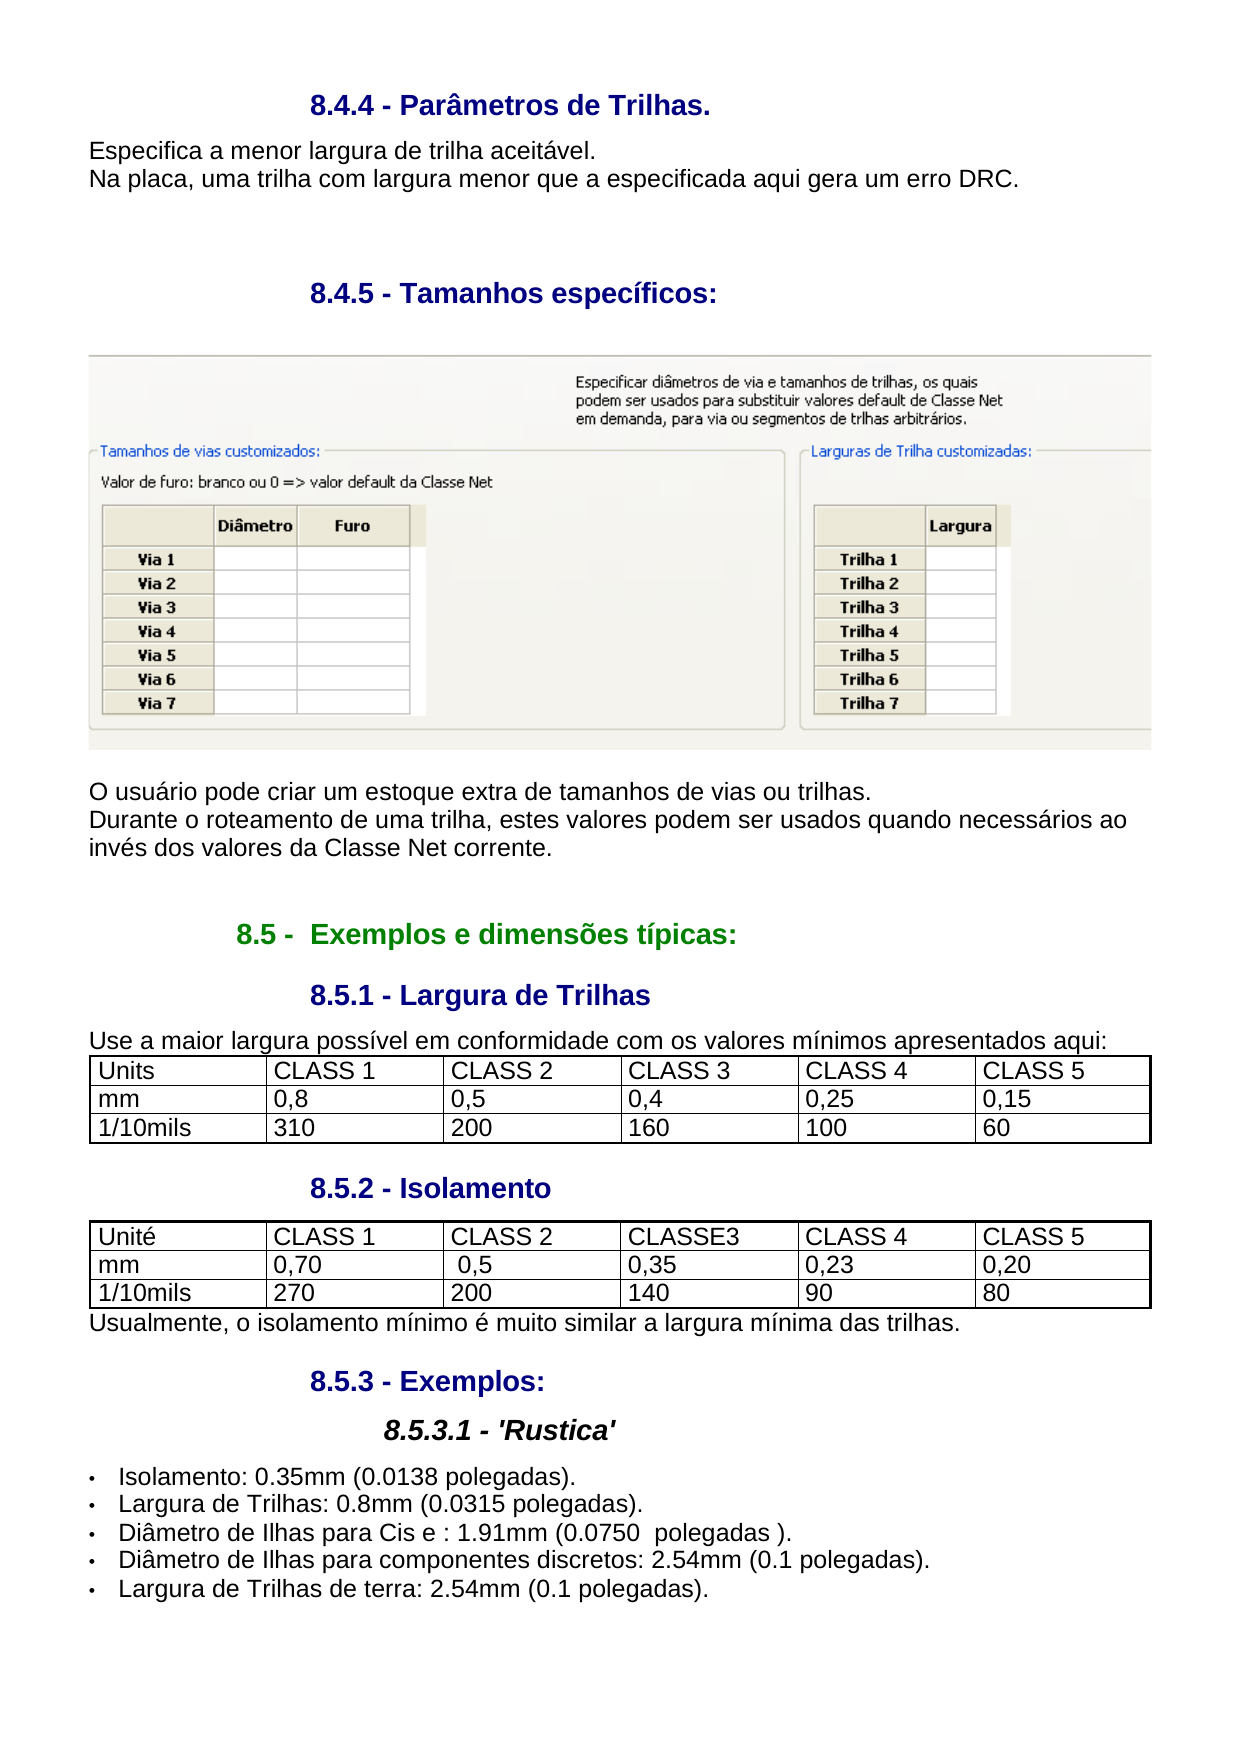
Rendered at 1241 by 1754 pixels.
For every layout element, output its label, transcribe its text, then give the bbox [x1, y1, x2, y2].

table_header CLASS 1 [267, 1223, 443, 1250]
table_header CLASS 1 [267, 1057, 443, 1085]
table_cell 0,8 [267, 1086, 443, 1113]
table_cell 100 [799, 1114, 975, 1142]
table_header CLASSE3 [621, 1223, 798, 1250]
list Largura de Trilhas de terra: 2.54mm (0.1 polegadas). [88, 1574, 1152, 1602]
table_header CLASS 2 [444, 1223, 620, 1250]
table_cell 0,70 [267, 1251, 443, 1279]
list Isolamento: 0.35mm (0.0138 polegadas). [88, 1462, 1152, 1490]
text Use a maior largura possível em conformidade com os valores mínimos apresentados aqui: [88, 1027, 1152, 1055]
table_cell 60 [976, 1114, 1149, 1142]
table_cell 270 [267, 1280, 443, 1307]
table_header Units [91, 1057, 266, 1085]
list Diâmetro de Ilhas para Cis e : 1.91mm (0.0750 polegadas ). [88, 1518, 1152, 1546]
table_cell 0,23 [799, 1251, 975, 1279]
table_cell 160 [622, 1114, 798, 1142]
text Especifica a menor largura de trilha aceitável. [88, 137, 1152, 165]
subtitle Parâmetros de Trilhas. [236, 88, 1152, 121]
table_cell 90 [799, 1280, 975, 1307]
subtitle Tamanhos específicos: [236, 277, 1152, 310]
table_cell 1/10mils [91, 1114, 266, 1142]
text Na placa, uma trilha com largura menor que a especificada aqui gera um erro DRC. [88, 165, 1152, 193]
table_header CLASS 4 [799, 1057, 975, 1085]
subtitle Exemplos e dimensões típicas: [162, 918, 1152, 950]
table_cell 140 [621, 1280, 798, 1307]
table_header CLASS 4 [799, 1223, 975, 1250]
text O usuário pode criar um estoque extra de tamanhos de vias ou trilhas. [88, 778, 1152, 806]
table_header CLASS 3 [622, 1057, 798, 1085]
text Durante o roteamento de uma trilha, estes valores podem ser usados quando necessários ao invés dos valores da Classe Net corrente. [88, 806, 1152, 862]
table_header CLASS 2 [444, 1057, 621, 1085]
table_header CLASS 5 [976, 1223, 1149, 1250]
table_cell 0,35 [621, 1251, 798, 1279]
table_header CLASS 5 [976, 1057, 1149, 1085]
picture [88, 354, 1152, 750]
table_cell 200 [444, 1114, 621, 1142]
table_cell 0,5 [444, 1086, 621, 1113]
text Usualmente, o isolamento mínimo é muito similar a largura mínima das trilhas. [88, 1309, 1152, 1337]
subtitle 'Rustica' [310, 1414, 1152, 1446]
table_cell 0,20 [976, 1251, 1149, 1279]
table_cell 0,5 [444, 1251, 620, 1279]
list Largura de Trilhas: 0.8mm (0.0315 polegadas). [88, 1490, 1152, 1518]
table_cell 80 [976, 1280, 1149, 1307]
subtitle Exemplos: [236, 1365, 1152, 1397]
table_cell 200 [444, 1280, 620, 1307]
list Diâmetro de Ilhas para componentes discretos: 2.54mm (0.1 polegadas). [88, 1546, 1152, 1574]
table_cell 1/10mils [91, 1280, 266, 1307]
subtitle Largura de Trilhas [236, 978, 1152, 1011]
subtitle Isolamento [236, 1172, 1152, 1204]
table_cell mm [91, 1251, 266, 1279]
table_cell mm [91, 1086, 266, 1113]
table_cell 0,15 [976, 1086, 1149, 1113]
table_cell 0,25 [799, 1086, 975, 1113]
table_cell 310 [267, 1114, 443, 1142]
table_header Unité [91, 1223, 266, 1250]
table_cell 0,4 [622, 1086, 798, 1113]
